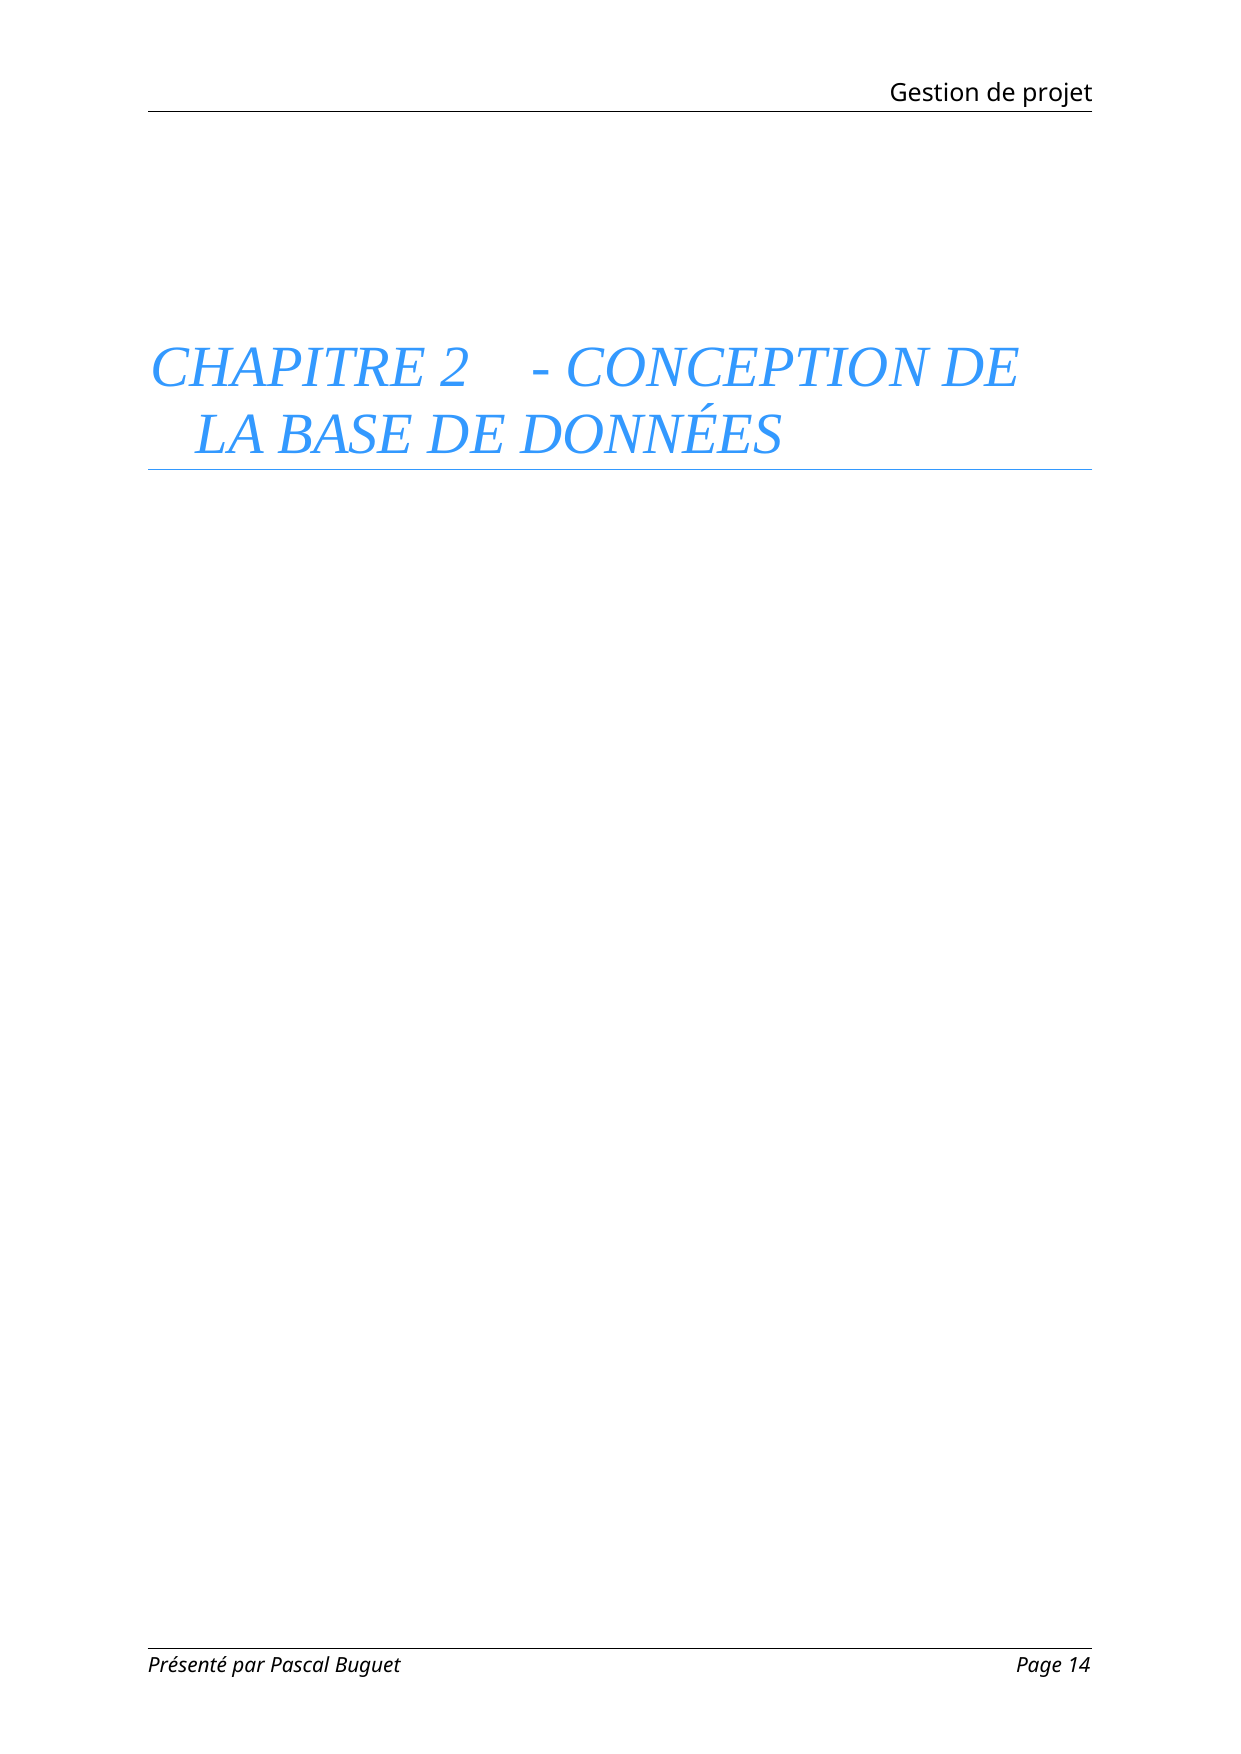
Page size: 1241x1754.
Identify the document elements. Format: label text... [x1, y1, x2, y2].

subtitle - Conception de la Base de Données [148, 329, 1092, 469]
